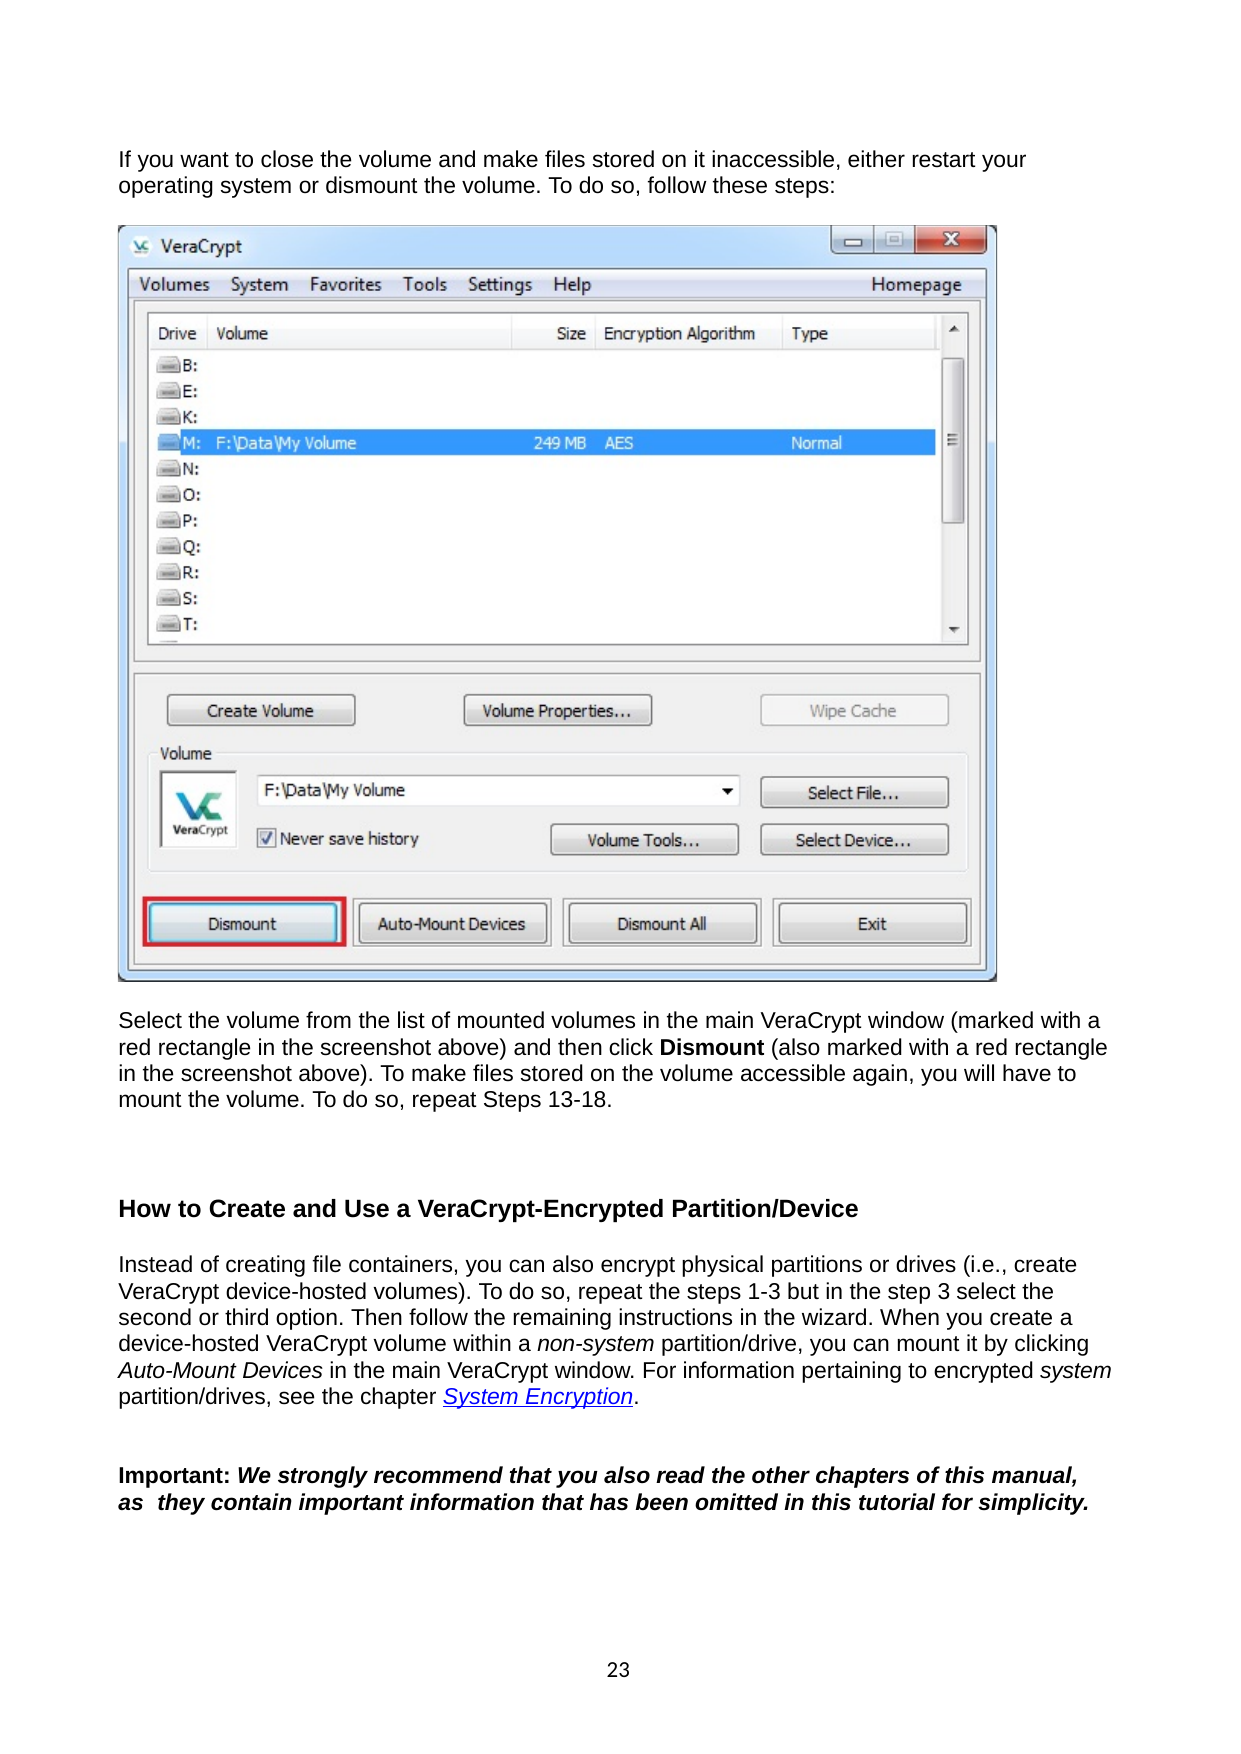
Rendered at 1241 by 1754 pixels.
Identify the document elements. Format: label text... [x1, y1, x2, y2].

subtitle Important: We strongly recommend that you also read the other chapters of this manual, as they contain important information that has been omitted in this tutorial for simplicity. [118, 1462, 1105, 1515]
subtitle How to Create and Use a VeraCrypt-Encrypted Partition/Device [118, 1194, 1130, 1223]
text Select the volume from the list of mounted volumes in the main VeraCrypt window (marked with a red rectangle in the screenshot above) and then click Dismount (also marked with a red rectangle in the screenshot above). To make files stored on the volume accessible again, you will have to mount the volume. To do so, repeat Steps 13-18. [118, 1007, 1109, 1113]
text Instead of creating file containers, you can also encrypt physical partitions or drives (i.e., create VeraCrypt device-hosted volumes). To do so, repeat the steps 1-3 but in the step 3 select the second or third option. Then follow the remaining instructions in the wizard. When you create a device-hosted VeraCrypt volume within a non-system partition/drive, you can mount it by clicking Auto-Mount Devices in the main VeraCrypt window. For information pertaining to encrypted system partition/drives, see the chapter System Encryption. [118, 1251, 1119, 1409]
text If you want to close the volume and make files stored on it inaccessible, either restart your operating system or dismount the volume. To do so, follow these steps: [118, 146, 1109, 198]
picture [117, 225, 998, 982]
